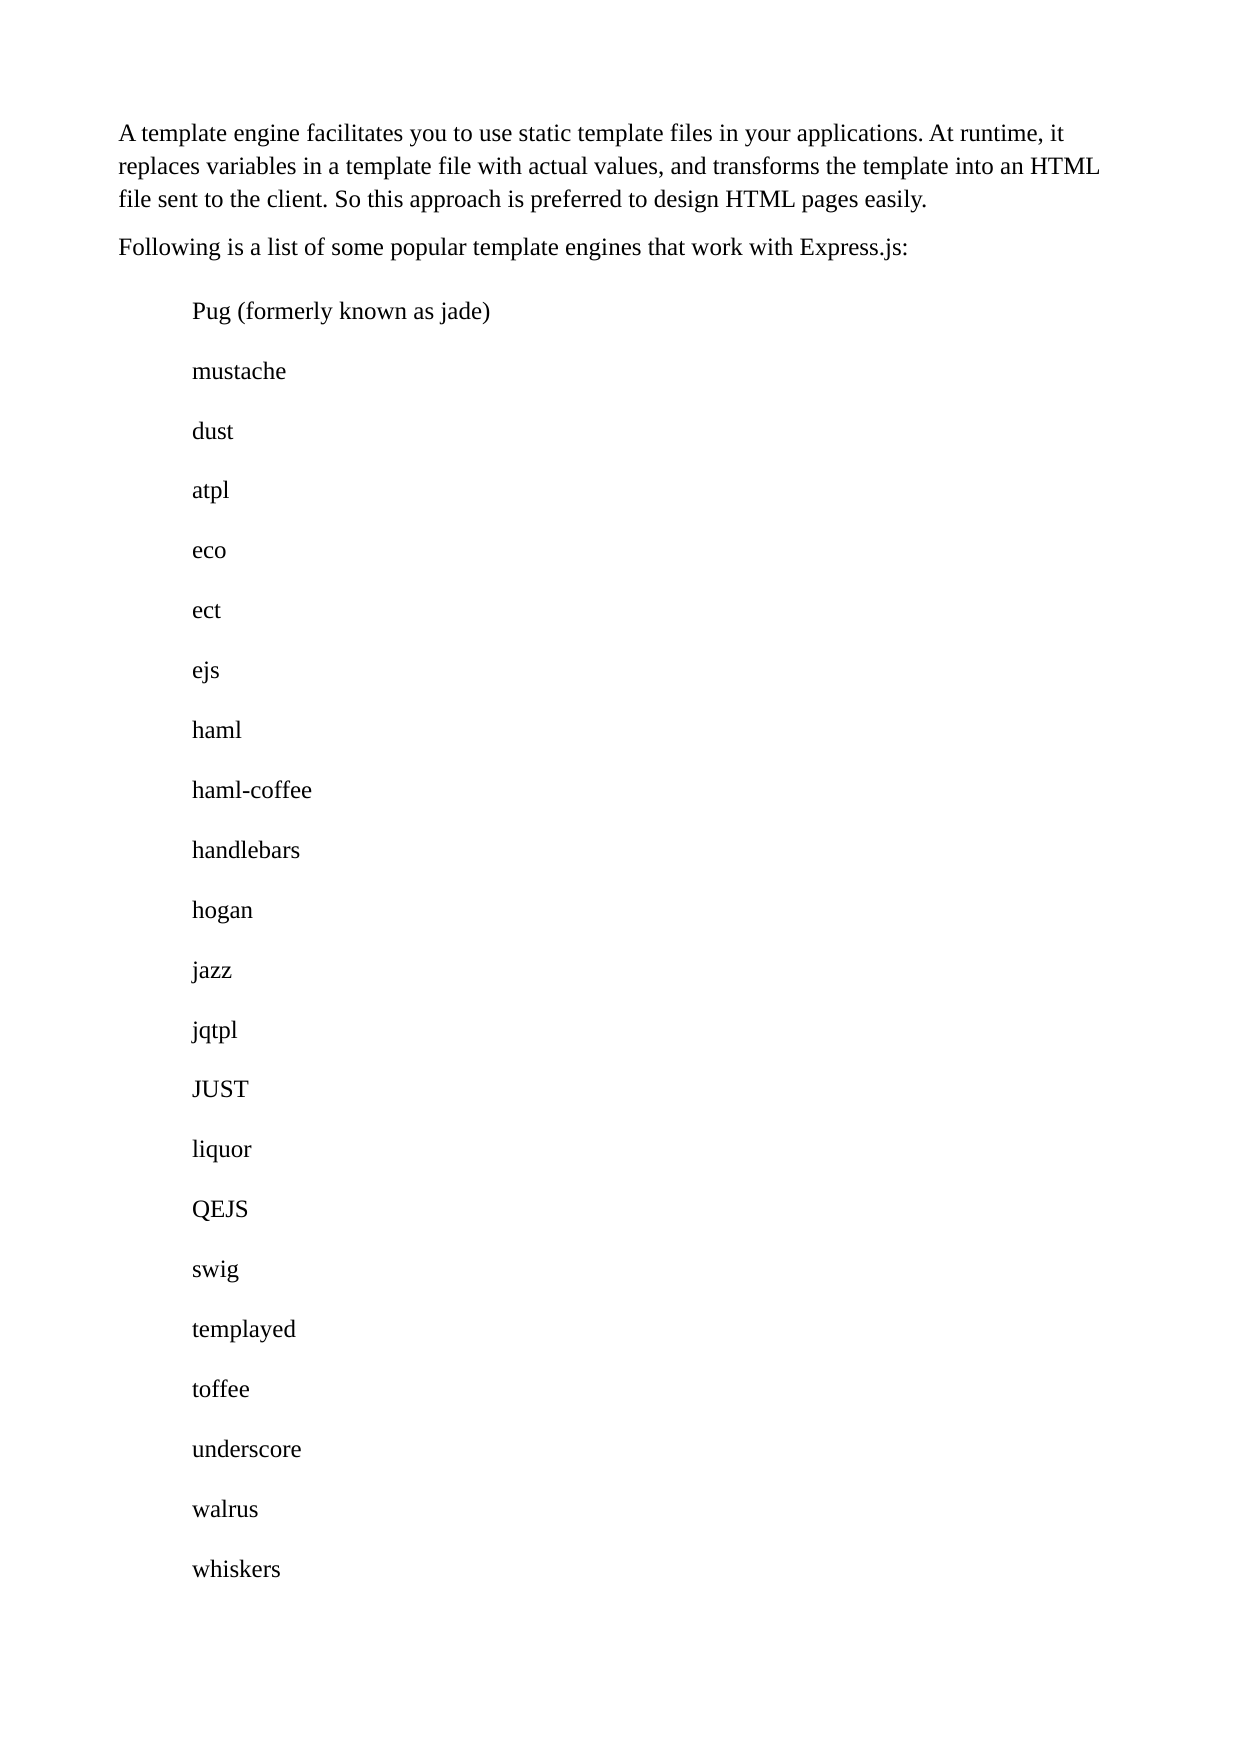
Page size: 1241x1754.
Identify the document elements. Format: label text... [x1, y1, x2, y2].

list hogan [118, 884, 1122, 924]
list handlebars [118, 825, 1122, 864]
list toffee [118, 1364, 1122, 1403]
list swig [118, 1244, 1122, 1283]
list eco [118, 525, 1122, 564]
list liquor [118, 1124, 1122, 1163]
list atpl [118, 465, 1122, 504]
list whiskers [118, 1543, 1122, 1582]
list haml [118, 705, 1122, 744]
list underscore [118, 1424, 1122, 1463]
text Following is a list of some popular template engines that work with Express.js: [118, 232, 1122, 261]
list dust [118, 405, 1122, 444]
list ect [118, 585, 1122, 624]
list walrus [118, 1483, 1122, 1523]
list haml-coffee [118, 765, 1122, 804]
list Pug (formerly known as jade) [118, 286, 1122, 325]
list jazz [118, 944, 1122, 983]
list templayed [118, 1304, 1122, 1343]
text A template engine facilitates you to use static template files in your applications. At runtime, it replaces variables in a template file with actual values, and transforms the template into an HTML file sent to the client. So this approach is preferred to design HTML pages easily. [118, 118, 1122, 213]
list jqtpl [118, 1004, 1122, 1043]
list ejs [118, 645, 1122, 684]
list JUST [118, 1064, 1122, 1103]
list QEJS [118, 1184, 1122, 1223]
list mustache [118, 346, 1122, 384]
